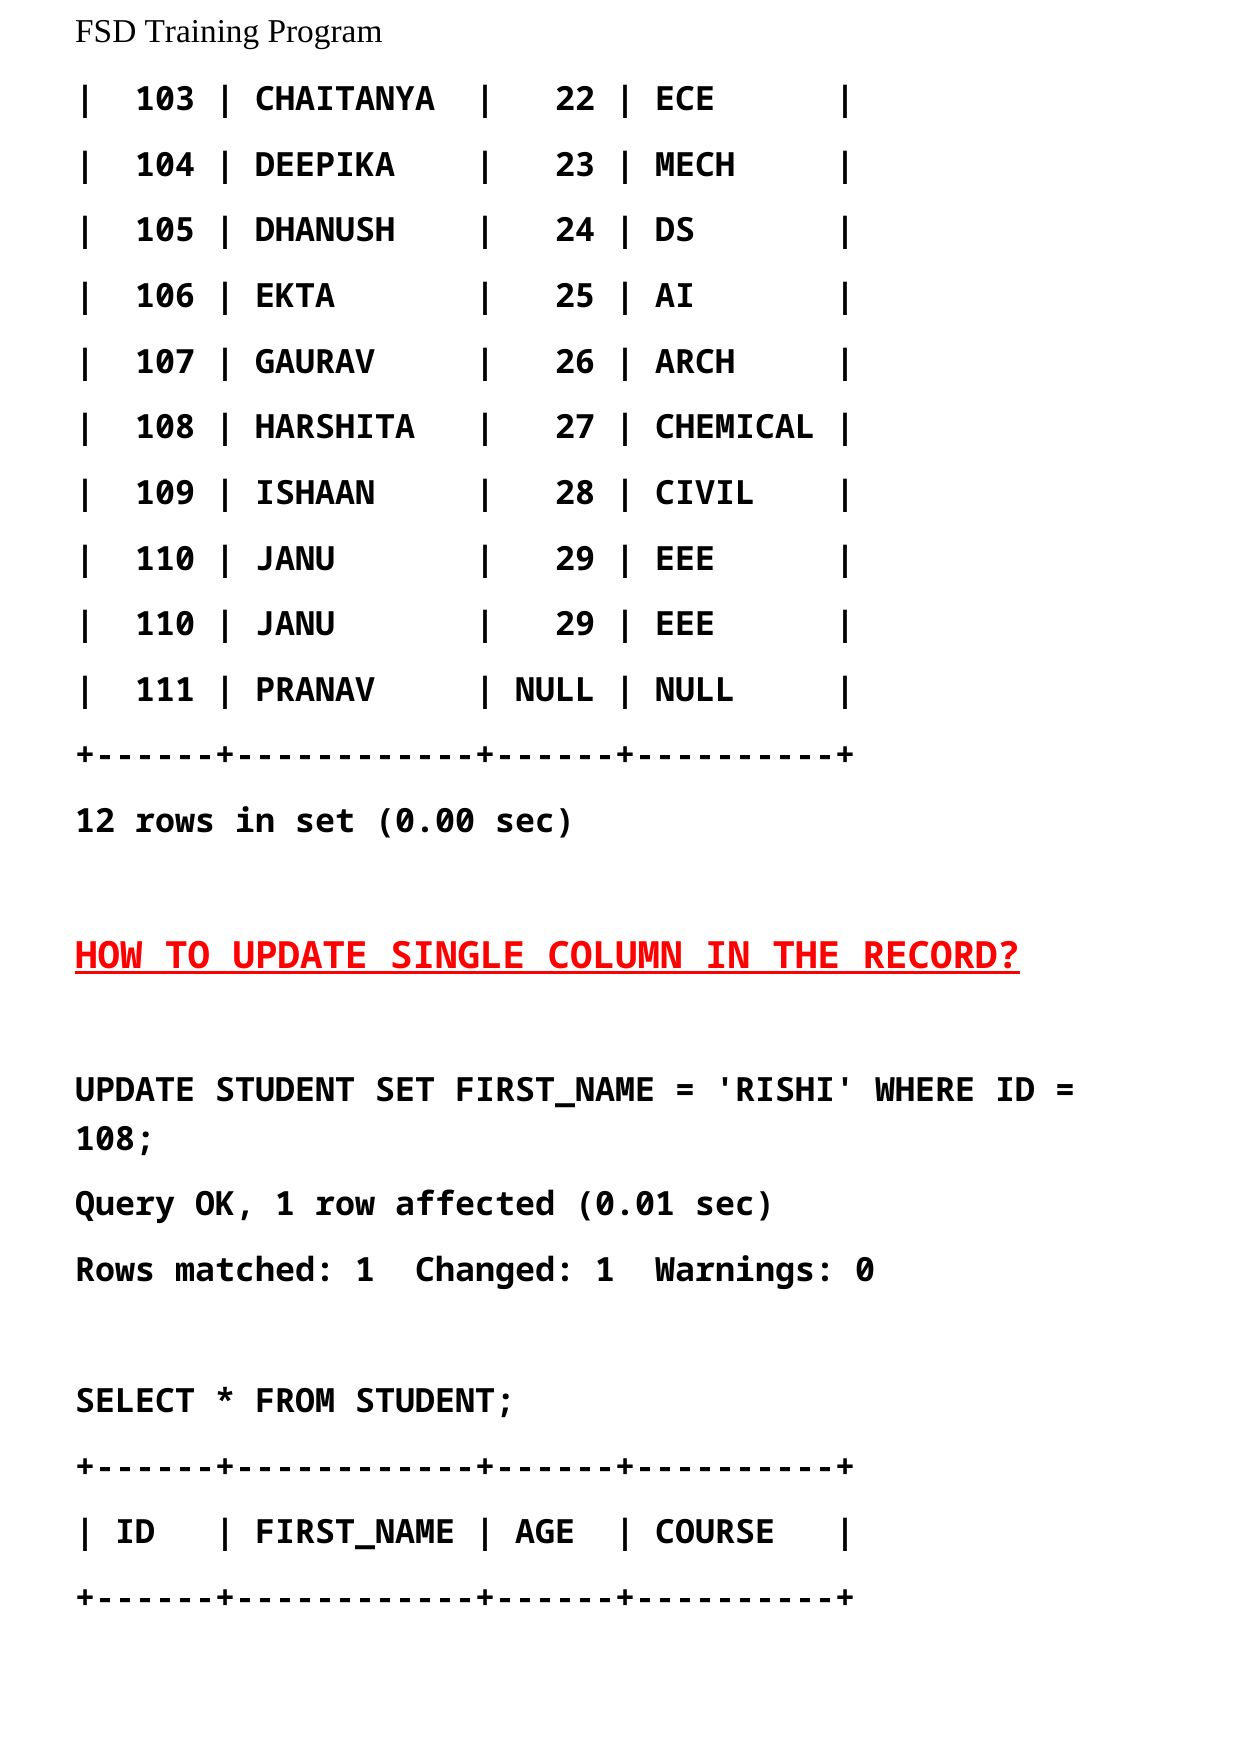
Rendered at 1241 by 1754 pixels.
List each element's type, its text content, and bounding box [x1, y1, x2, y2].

text | 103 | CHAITANYA | 22 | ECE | [75, 75, 1165, 120]
text HOW TO UPDATE SINGLE COLUMN IN THE RECORD? [75, 928, 1165, 979]
text 12 rows in set (0.00 sec) [75, 797, 1165, 842]
text | 108 | HARSHITA | 27 | CHEMICAL | [75, 403, 1165, 448]
text Rows matched: 1 Changed: 1 Warnings: 0 [75, 1246, 1165, 1291]
text | 104 | DEEPIKA | 23 | MECH | [75, 141, 1165, 186]
text | 106 | EKTA | 25 | AI | [75, 272, 1165, 317]
text +------+------------+------+----------+ [75, 1443, 1165, 1488]
text +------+------------+------+----------+ [75, 1574, 1165, 1619]
text | ID | FIRST_NAME | AGE | COURSE | [75, 1508, 1165, 1554]
text | 105 | DHANUSH | 24 | DS | [75, 206, 1165, 252]
text | 110 | JANU | 29 | EEE | [75, 600, 1165, 645]
text SELECT * FROM STUDENT; [75, 1377, 1165, 1422]
text +------+------------+------+----------+ [75, 731, 1165, 777]
text Query OK, 1 row affected (0.01 sec) [75, 1180, 1165, 1226]
text | 111 | PRANAV | NULL | NULL | [75, 666, 1165, 711]
text UPDATE STUDENT SET FIRST_NAME = 'RISHI' WHERE ID = 108; [75, 1066, 1165, 1160]
text | 110 | JANU | 29 | EEE | [75, 534, 1165, 580]
text | 109 | ISHAAN | 28 | CIVIL | [75, 469, 1165, 514]
text | 107 | GAURAV | 26 | ARCH | [75, 337, 1165, 383]
